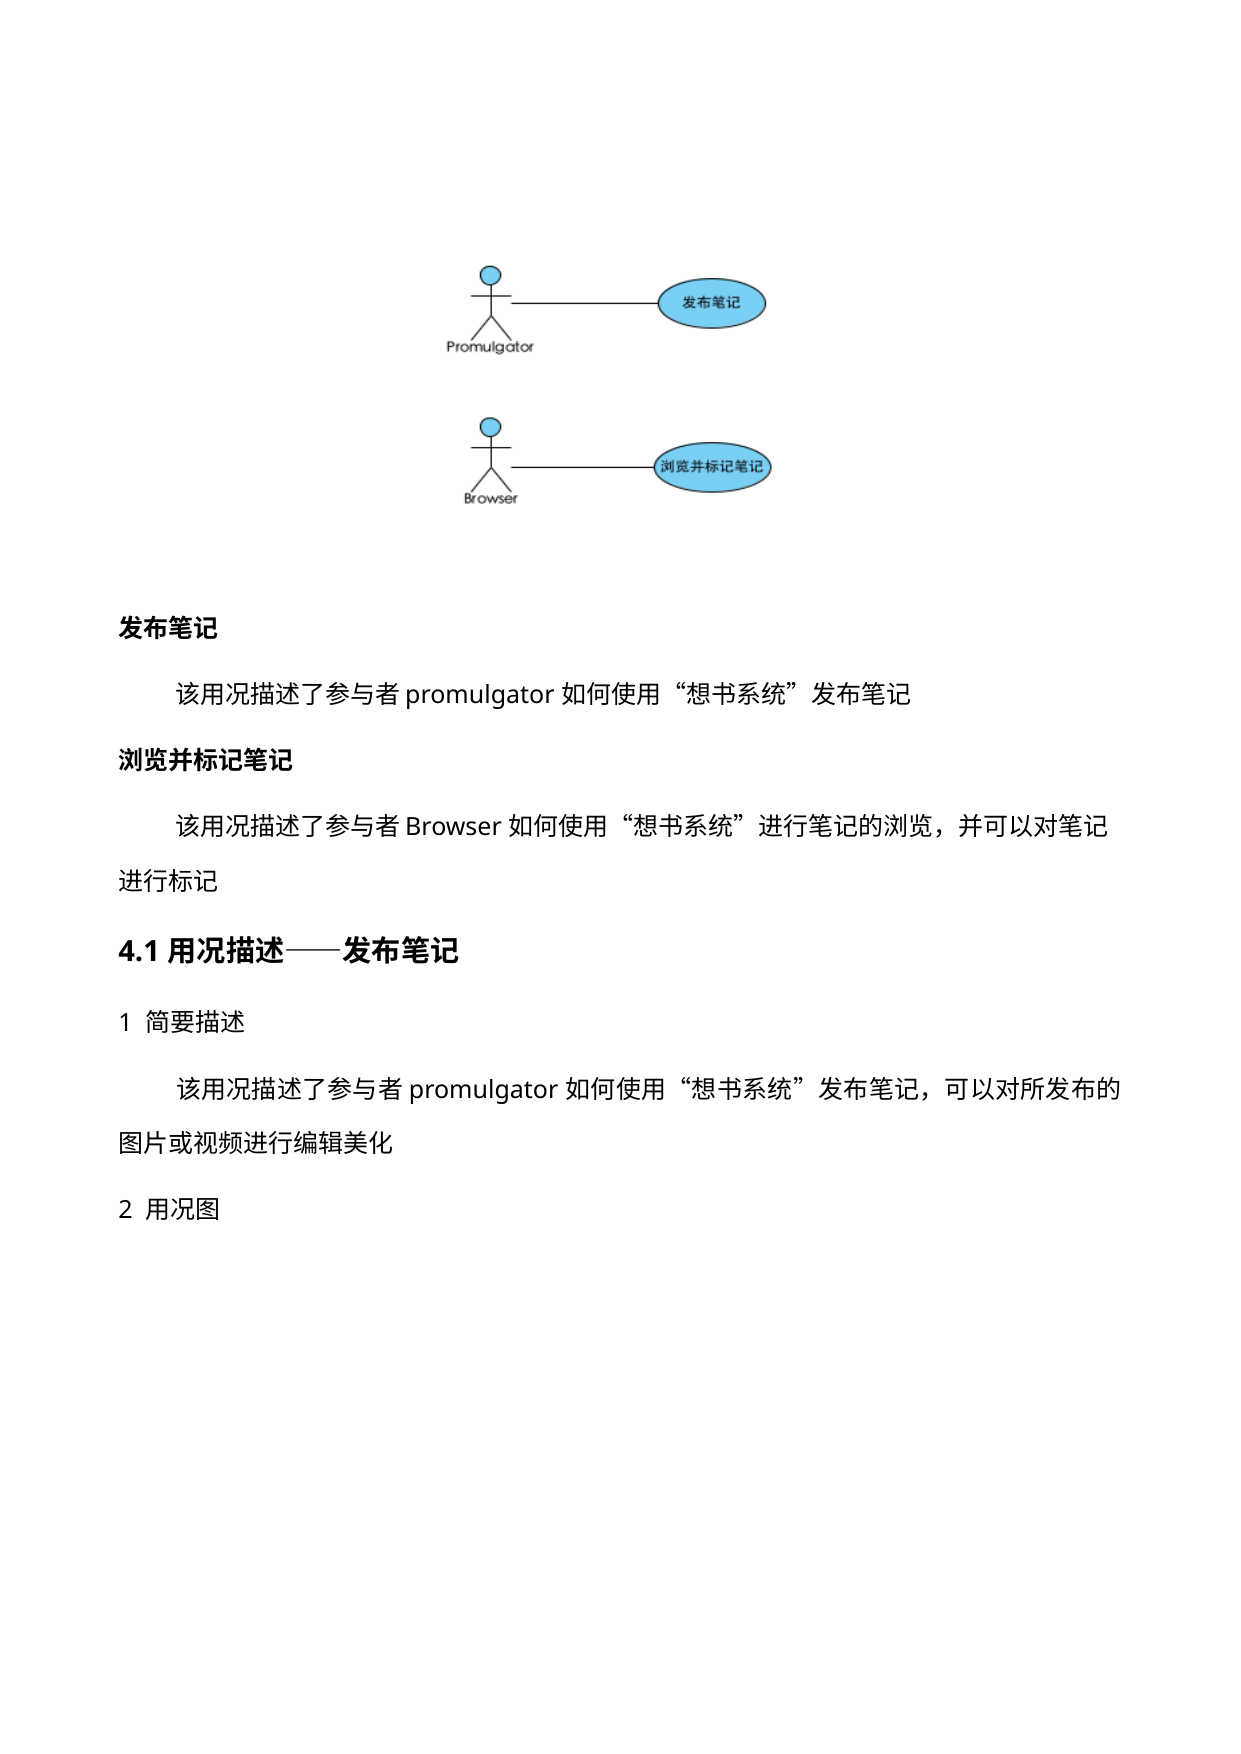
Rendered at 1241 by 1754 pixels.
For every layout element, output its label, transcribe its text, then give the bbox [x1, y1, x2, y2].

text 发布笔记 [118, 608, 1122, 644]
picture [377, 225, 859, 529]
text 浏览并标记笔记 [118, 741, 1122, 777]
text 2 用况图 [118, 1190, 1122, 1226]
text 4.1 用况描述——发布笔记 [118, 927, 1122, 970]
text 该用况描述了参与者promulgator 如何使用“想书系统”发布笔记，可以对所发布的图片或视频进行编辑美化 [118, 1069, 1122, 1160]
text 该用况描述了参与者Browser 如何使用“想书系统”进行笔记的浏览，并可以对笔记进行标记 [118, 807, 1122, 897]
text 1 简要描述 [118, 1003, 1122, 1039]
text 该用况描述了参与者promulgator 如何使用“想书系统”发布笔记 [118, 674, 1122, 711]
